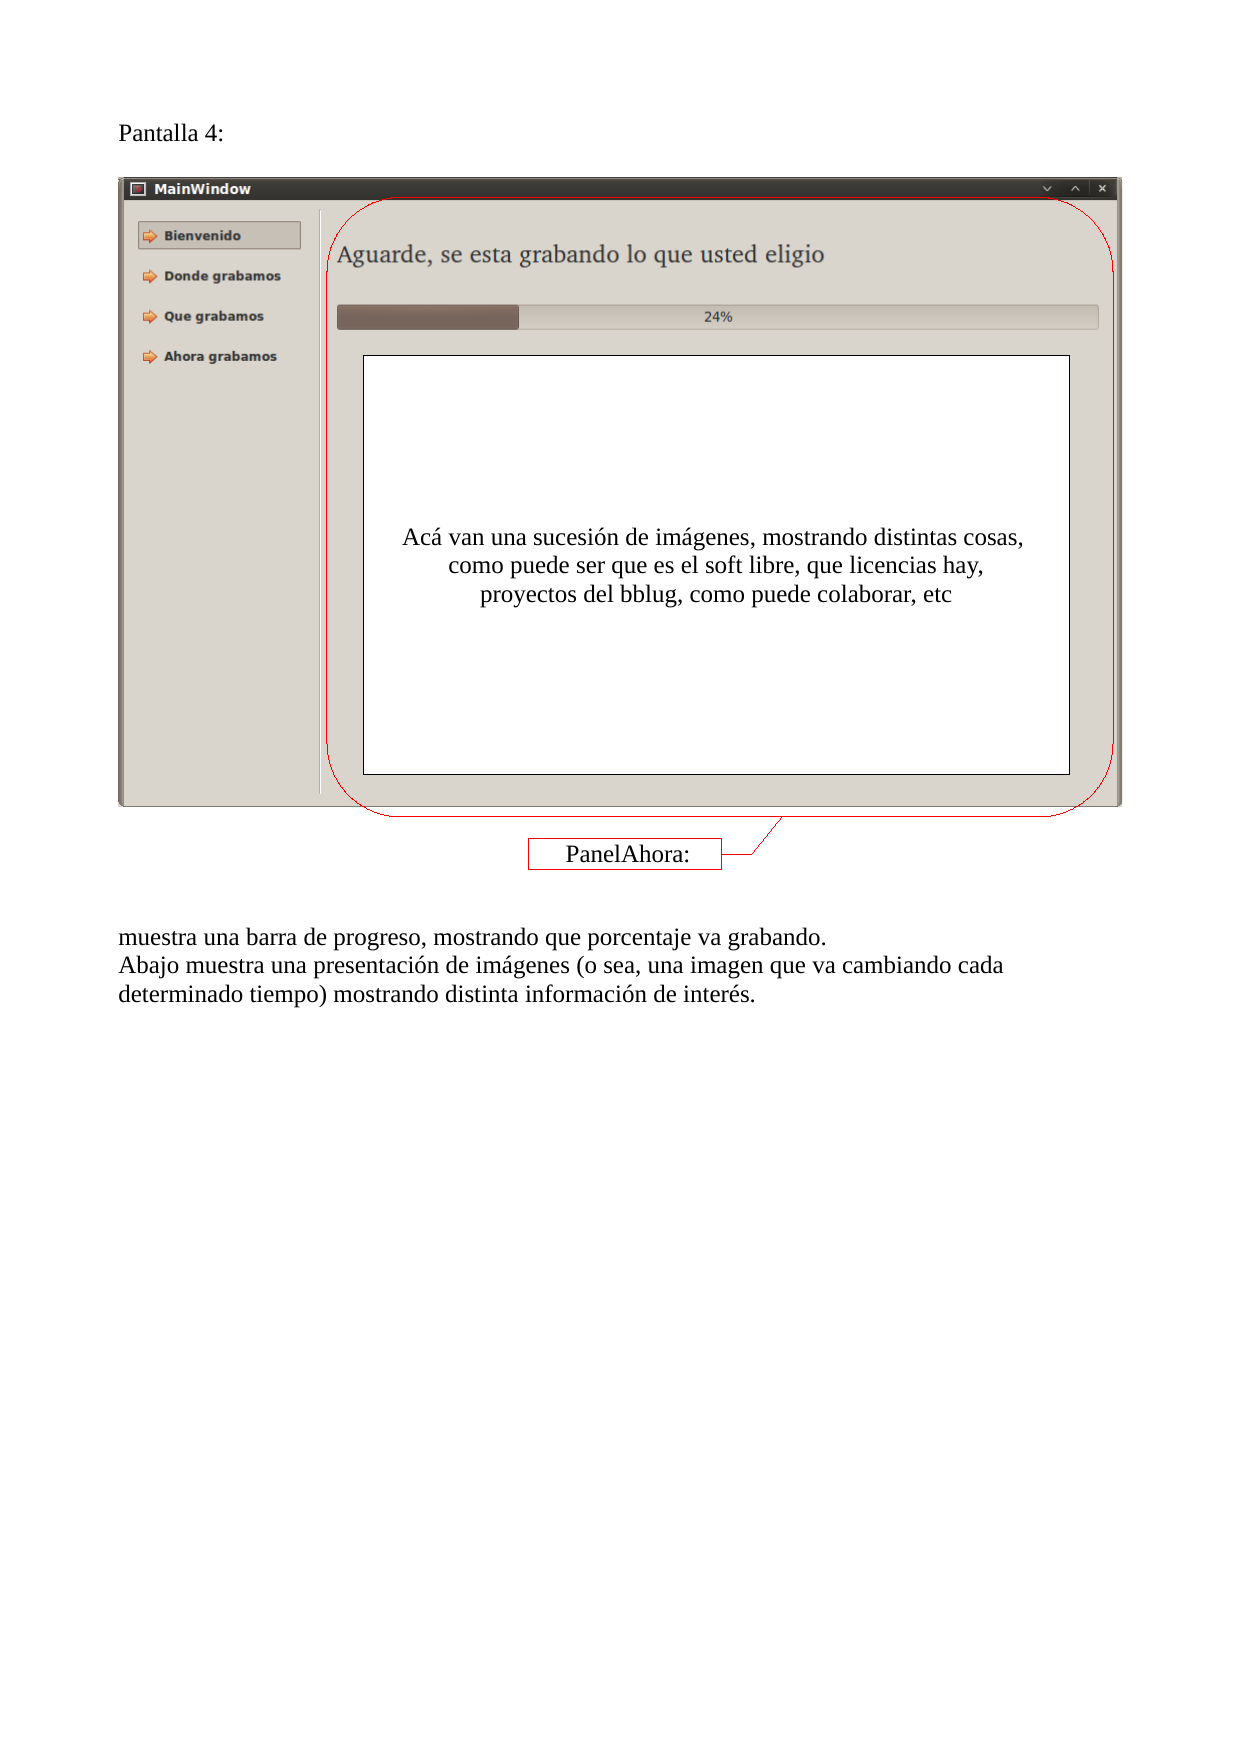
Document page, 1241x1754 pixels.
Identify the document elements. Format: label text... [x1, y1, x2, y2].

text Abajo muestra una presentación de imágenes (o sea, una imagen que va cambiando cada determinado tiempo) mostrando distinta información de interés. [118, 950, 1122, 1008]
text Pantalla 4: [118, 118, 1122, 147]
text muestra una barra de progreso, mostrando que porcentaje va grabando. [118, 922, 1122, 950]
picture [118, 177, 1123, 807]
